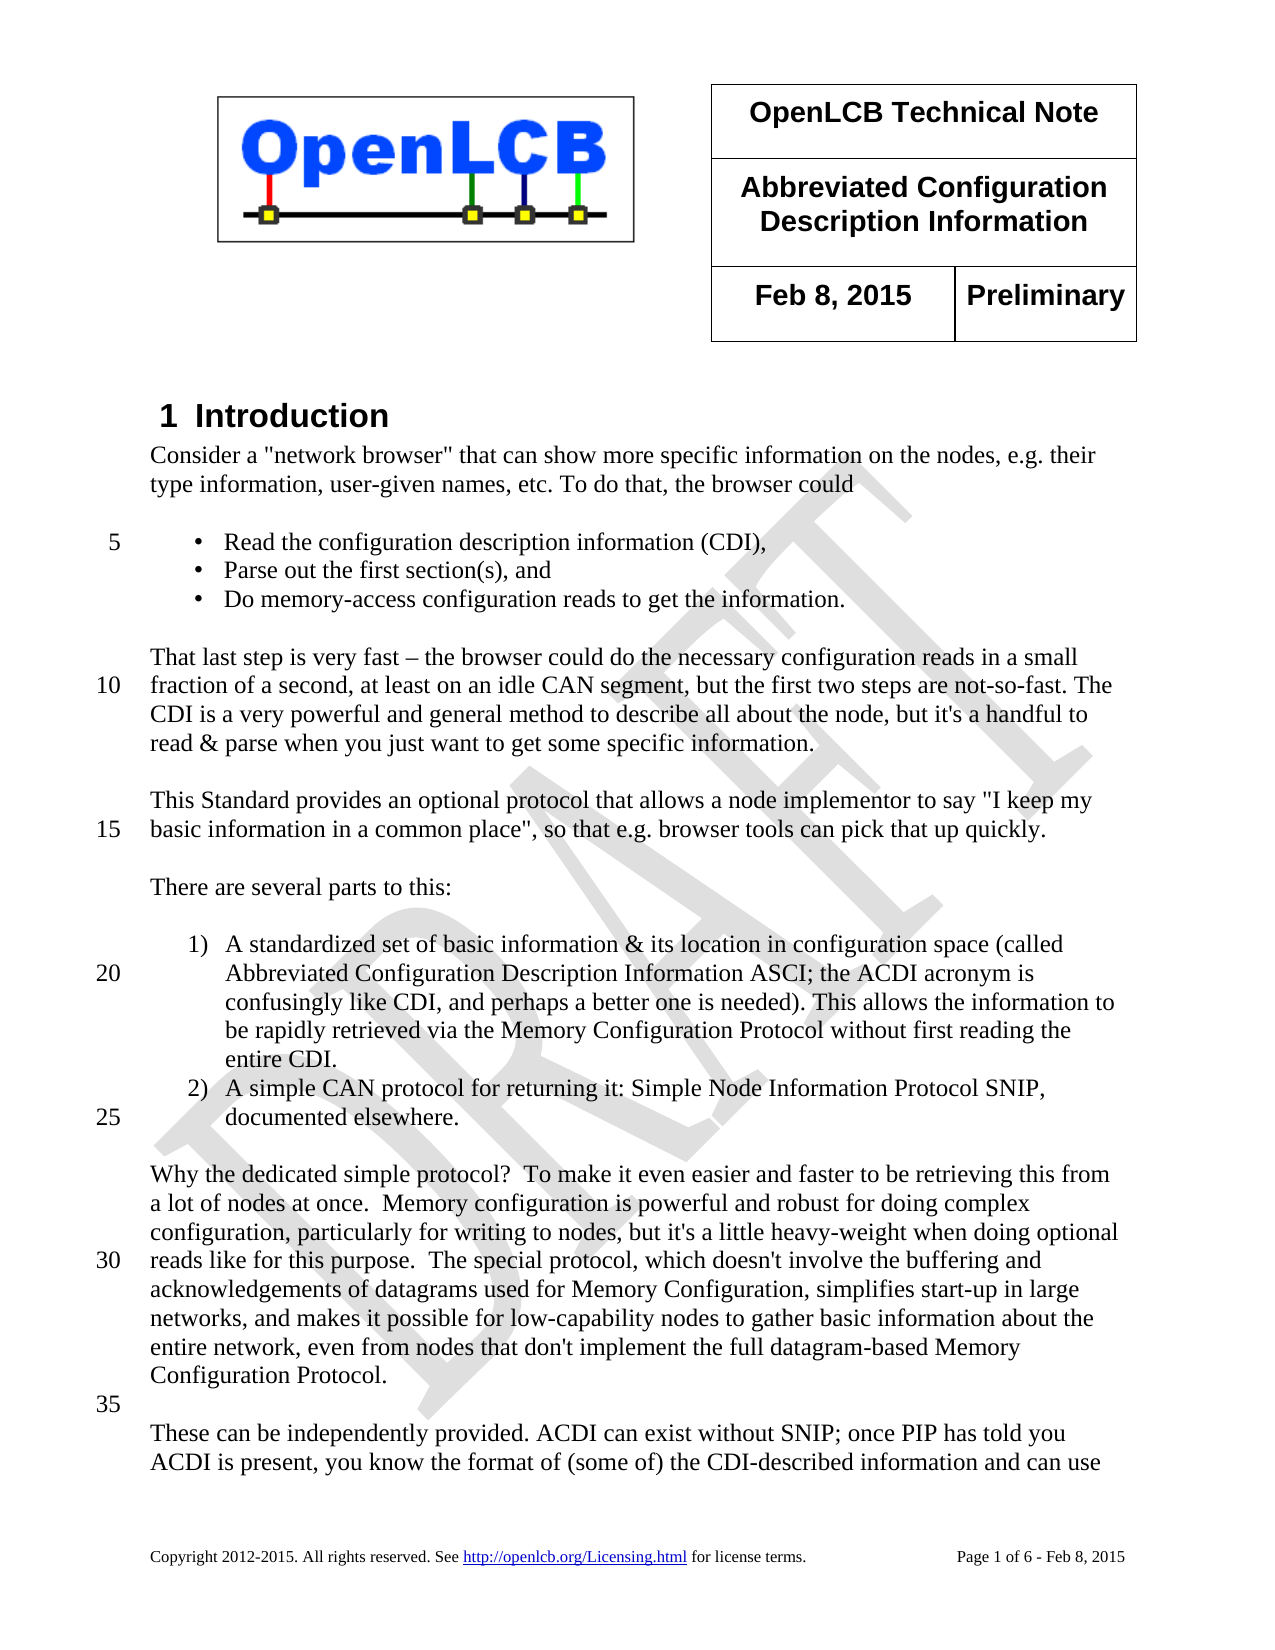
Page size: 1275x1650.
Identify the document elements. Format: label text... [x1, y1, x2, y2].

text [865, 872, 1125, 900]
list A simple CAN protocol for returning it: Simple Node Information Protocol SNIP, documented elsewhere. [579, 1073, 1125, 1130]
text [688, 872, 849, 900]
list A standardized set of basic information & its location in configuration space (called Abbreviated Configuration Description Information ASCI; the ACDI acronym is confusingly like CDI, and perhaps a better one is needed). This allows the information to be rapidly retrieved via the Memory Configuration Protocol without first reading the entire CDI. [670, 929, 1125, 1073]
text That last step is very fast – the browser could do the necessary configuration reads in a small fraction of a second, at least on an idle CAN segment, but the first two steps are not-so-fast. The CDI is a very powerful and general method to describe all about the node, but it's a handful to read & parse when you just want to get some specific information. [150, 642, 706, 757]
list Parse out the first section(s), and [194, 555, 743, 584]
text This Standard provides an optional protocol that allows a node implementor to say "I keep my basic information in a common place", so that e.g. browser tools can pick that up quickly. [150, 785, 548, 843]
list [849, 555, 1125, 584]
list [821, 527, 1125, 555]
text Why the dedicated simple protocol? To make it even easier and faster to be retrieving this from a lot of nodes at once. Memory configuration is powerful and robust for doing complex configuration, particularly for writing to nodes, but it's a little heavy-weight when doing optional reads like for this purpose. The special protocol, which doesn't involve the buffering and acknowledgements of datagrams used for Memory Configuration, simplifies start-up in large networks, and makes it possible for low-capability nodes to gather basic information about the entire network, even from nodes that don't implement the full datagram-based Memory Configuration Protocol. [150, 1159, 429, 1389]
picture [216, 95, 636, 244]
text Consider a "network browser" that can show more specific information on the nodes, e.g. their type information, user-given names, etc. To do that, the browser could [150, 440, 1125, 498]
text That last step is very fast – the browser could do the necessary configuration reads in a small fraction of a second, at least on an idle CAN segment, but the first two steps are not-so-fast. The CDI is a very powerful and general method to describe all about the node, but it's a handful to read & parse when you just want to get some specific information. [665, 642, 1007, 757]
subtitle Introduction [150, 396, 1125, 434]
list A simple CAN protocol for returning it: Simple Node Information Protocol SNIP, documented elsewhere. [212, 1087, 369, 1130]
text That last step is very fast – the browser could do the necessary configuration reads in a small fraction of a second, at least on an idle CAN segment, but the first two steps are not-so-fast. The CDI is a very powerful and general method to describe all about the node, but it's a handful to read & parse when you just want to get some specific information. [936, 642, 1125, 757]
list Do memory-access configuration reads to get the information. [878, 584, 1125, 613]
text There are several parts to this: [150, 872, 587, 900]
list A simple CAN protocol for returning it: Simple Node Information Protocol SNIP, documented elsewhere. [346, 1073, 483, 1130]
text These can be independently provided. ACDI can exist without SNIP; once PIP has told you ACDI is present, you know the format of (some of) the CDI-described information and can use [150, 1418, 1125, 1475]
list Do memory-access configuration reads to get the information. [194, 584, 761, 613]
text This Standard provides an optional protocol that allows a node implementor to say "I keep my basic information in a common place", so that e.g. browser tools can pick that up quickly. [560, 785, 792, 843]
list A standardized set of basic information & its location in configuration space (called Abbreviated Configuration Description Information ASCI; the ACDI acronym is confusingly like CDI, and perhaps a better one is needed). This allows the information to be rapidly retrieved via the Memory Configuration Protocol without first reading the entire CDI. [470, 929, 706, 1073]
list [758, 555, 834, 584]
list A standardized set of basic information & its location in configuration space (called Abbreviated Configuration Description Information ASCI; the ACDI acronym is confusingly like CDI, and perhaps a better one is needed). This allows the information to be rapidly retrieved via the Memory Configuration Protocol without first reading the entire CDI. [367, 938, 515, 1073]
text Why the dedicated simple protocol? To make it even easier and faster to be retrieving this from a lot of nodes at once. Memory configuration is powerful and robust for doing complex configuration, particularly for writing to nodes, but it's a little heavy-weight when doing optional reads like for this purpose. The special protocol, which doesn't involve the buffering and acknowledgements of datagrams used for Memory Configuration, simplifies start-up in large networks, and makes it possible for low-capability nodes to gather basic information about the entire network, even from nodes that don't implement the full datagram-based Memory Configuration Protocol. [245, 1159, 494, 1362]
list A simple CAN protocol for returning it: Simple Node Information Protocol SNIP, documented elsewhere. [502, 1082, 620, 1130]
text [588, 872, 673, 900]
text This Standard provides an optional protocol that allows a node implementor to say "I keep my basic information in a common place", so that e.g. browser tools can pick that up quickly. [800, 785, 1125, 843]
text Why the dedicated simple protocol? To make it even easier and faster to be retrieving this from a lot of nodes at once. Memory configuration is powerful and robust for doing complex configuration, particularly for writing to nodes, but it's a little heavy-weight when doing optional reads like for this purpose. The special protocol, which doesn't involve the buffering and acknowledgements of datagrams used for Memory Configuration, simplifies start-up in large networks, and makes it possible for low-capability nodes to gather basic information about the entire network, even from nodes that don't implement the full datagram-based Memory Configuration Protocol. [448, 1159, 1125, 1389]
list Read the configuration description information (CDI), [194, 527, 771, 555]
list A standardized set of basic information & its location in configuration space (called Abbreviated Configuration Description Information ASCI; the ACDI acronym is confusingly like CDI, and perhaps a better one is needed). This allows the information to be rapidly retrieved via the Memory Configuration Protocol without first reading the entire CDI. [187, 929, 426, 1073]
list Do memory-access configuration reads to get the information. [757, 584, 863, 613]
